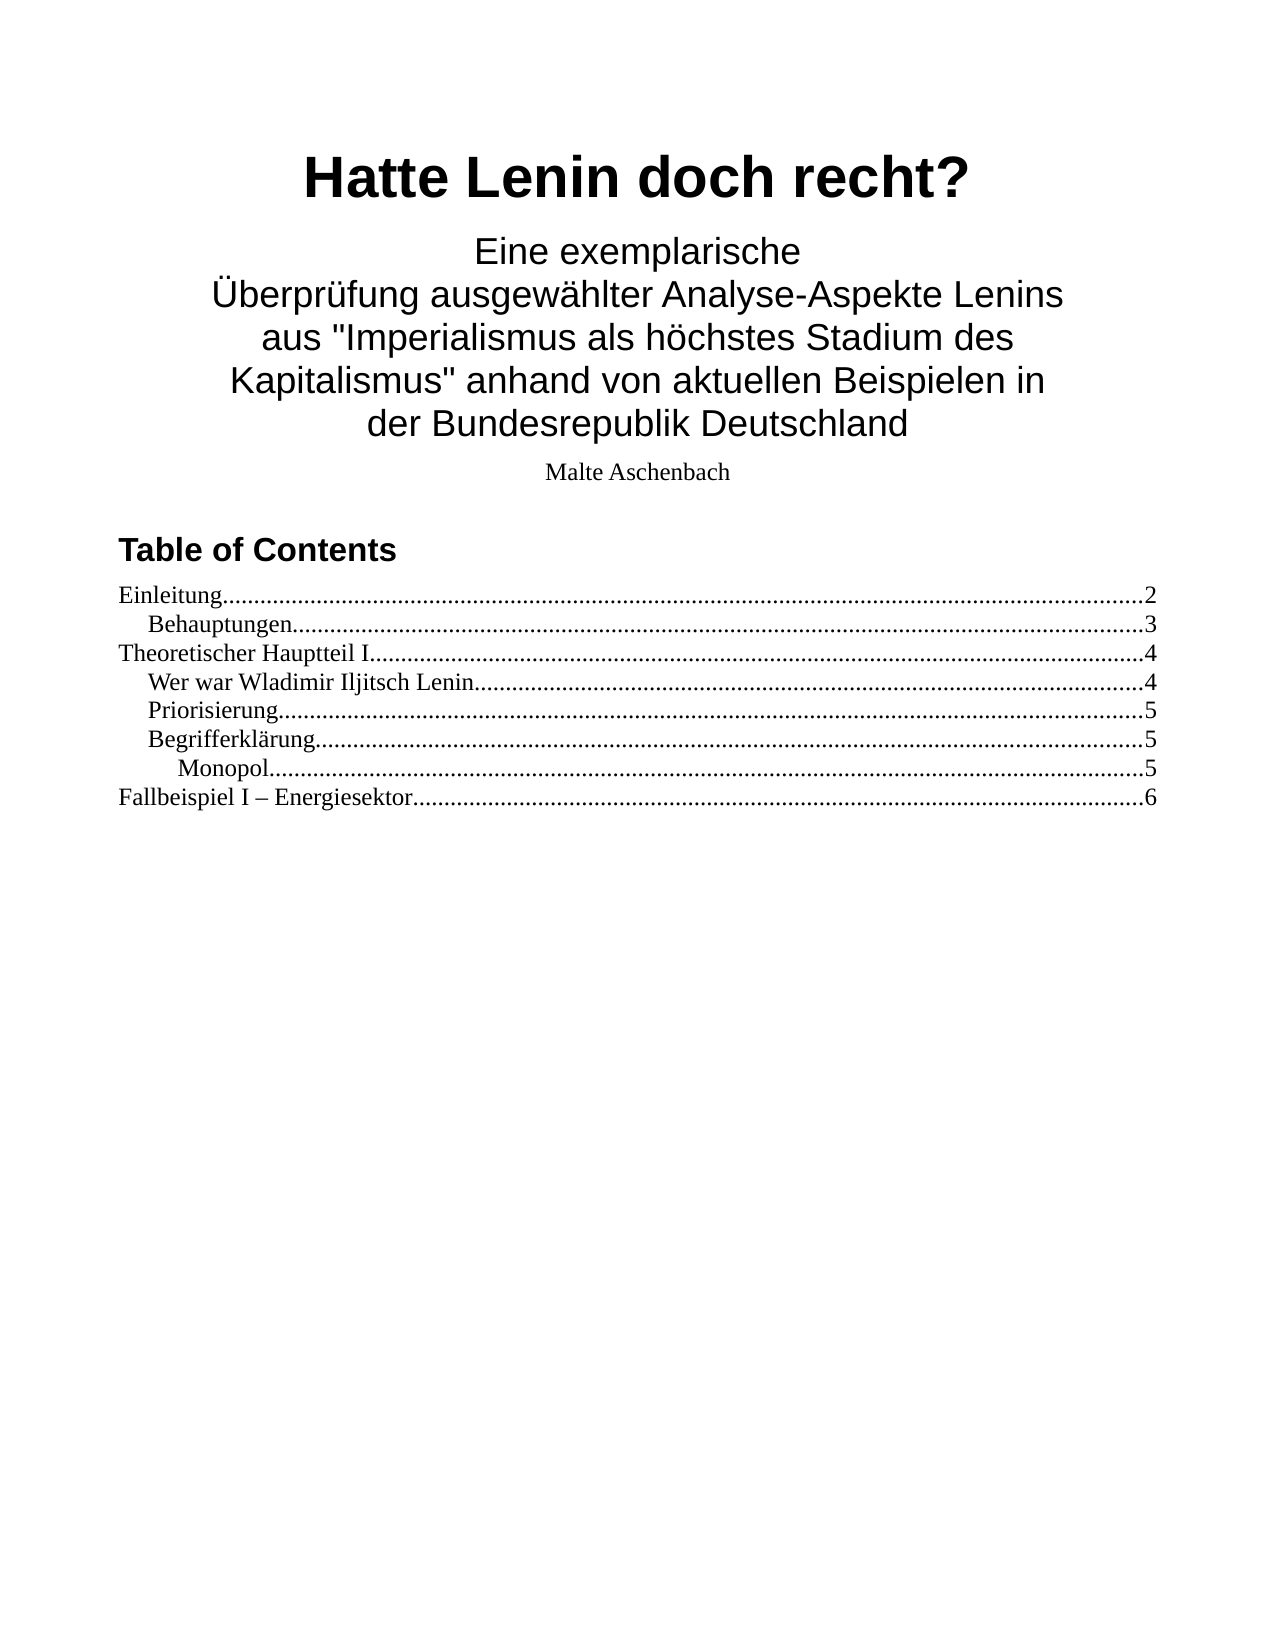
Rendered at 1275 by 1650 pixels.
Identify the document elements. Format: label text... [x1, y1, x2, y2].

text Begrifferklärung 5 [148, 724, 1157, 753]
text Priorisierung 5 [148, 696, 1157, 724]
title Hatte Lenin doch recht? [118, 143, 1157, 210]
text Monopol 5 [177, 753, 1157, 782]
subtitle Table of Contents [118, 530, 1157, 568]
text Malte Aschenbach [118, 457, 1157, 486]
text Einleitung 2 [118, 581, 1157, 609]
text Fallbeispiel I – Energiesektor 6 [118, 782, 1157, 811]
text Wer war Wladimir Iljitsch Lenin 4 [148, 667, 1157, 696]
text Theoretischer Hauptteil I 4 [118, 638, 1157, 667]
subtitle Eine exemplarische Überprüfung ausgewählter Analyse-Aspekte Lenins aus "Imperialismus als höchstes Stadium des Kapitalismus" anhand von aktuellen Beispielen in der Bundesrepublik Deutschland [118, 229, 1157, 444]
text Behauptungen 3 [148, 609, 1157, 638]
